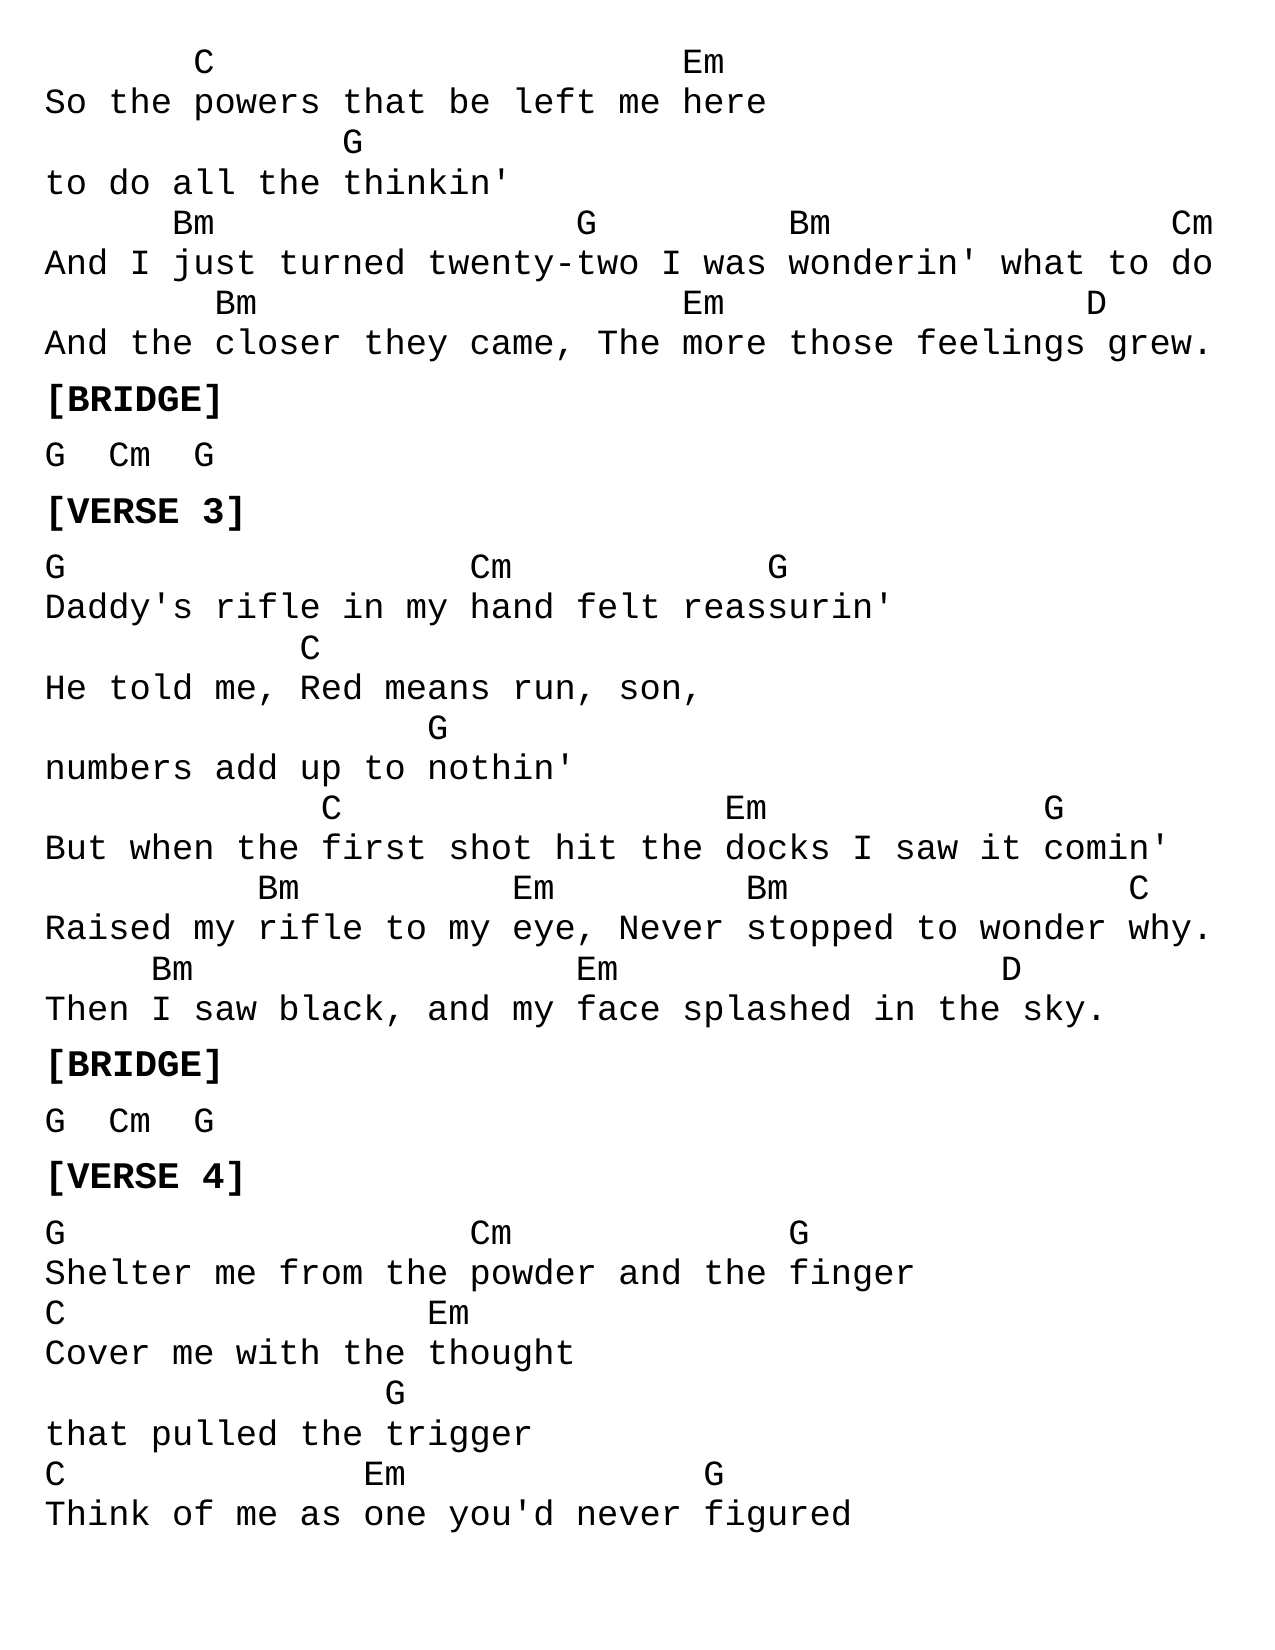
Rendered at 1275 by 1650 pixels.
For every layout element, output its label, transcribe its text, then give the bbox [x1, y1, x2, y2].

subtitle [BRIDGE] [44, 380, 1231, 422]
subtitle [BRIDGE] [44, 1045, 1231, 1088]
text C Em G [44, 1456, 1231, 1496]
subtitle [VERSE 4] [44, 1158, 1231, 1200]
text But when the first shot hit the docks I saw it comin' [44, 830, 1231, 870]
text G Cm G [44, 1103, 1231, 1143]
text G [44, 710, 1231, 750]
text Cover me with the thought [44, 1335, 1231, 1375]
text that pulled the trigger [44, 1415, 1231, 1456]
text numbers add up to nothin' [44, 750, 1231, 790]
text Bm Em D [44, 285, 1231, 325]
text G Cm G [44, 437, 1231, 477]
text Daddy's rifle in my hand felt reassurin' [44, 589, 1231, 629]
text C Em [44, 44, 1231, 84]
text He told me, Red means run, son, [44, 670, 1231, 710]
text Raised my rifle to my eye, Never stopped to wonder why. [44, 910, 1231, 950]
text Bm Em Bm C [44, 870, 1231, 910]
text G Cm G [44, 1215, 1231, 1255]
text G [44, 124, 1231, 164]
text to do all the thinkin' [44, 164, 1231, 205]
text G [44, 1375, 1231, 1415]
text Think of me as one you'd never figured [44, 1496, 1231, 1536]
text Bm G Bm Cm [44, 205, 1231, 245]
text Bm Em D [44, 950, 1231, 991]
text G Cm G [44, 549, 1231, 589]
text So the powers that be left me here [44, 84, 1231, 124]
text Shelter me from the powder and the finger [44, 1255, 1231, 1295]
subtitle [VERSE 3] [44, 492, 1231, 534]
text And the closer they came, The more those feelings grew. [44, 325, 1231, 365]
text C [44, 629, 1231, 670]
text C Em [44, 1295, 1231, 1335]
text C Em G [44, 790, 1231, 830]
text And I just turned twenty-two I was wonderin' what to do [44, 245, 1231, 285]
text Then I saw black, and my face splashed in the sky. [44, 991, 1231, 1031]
